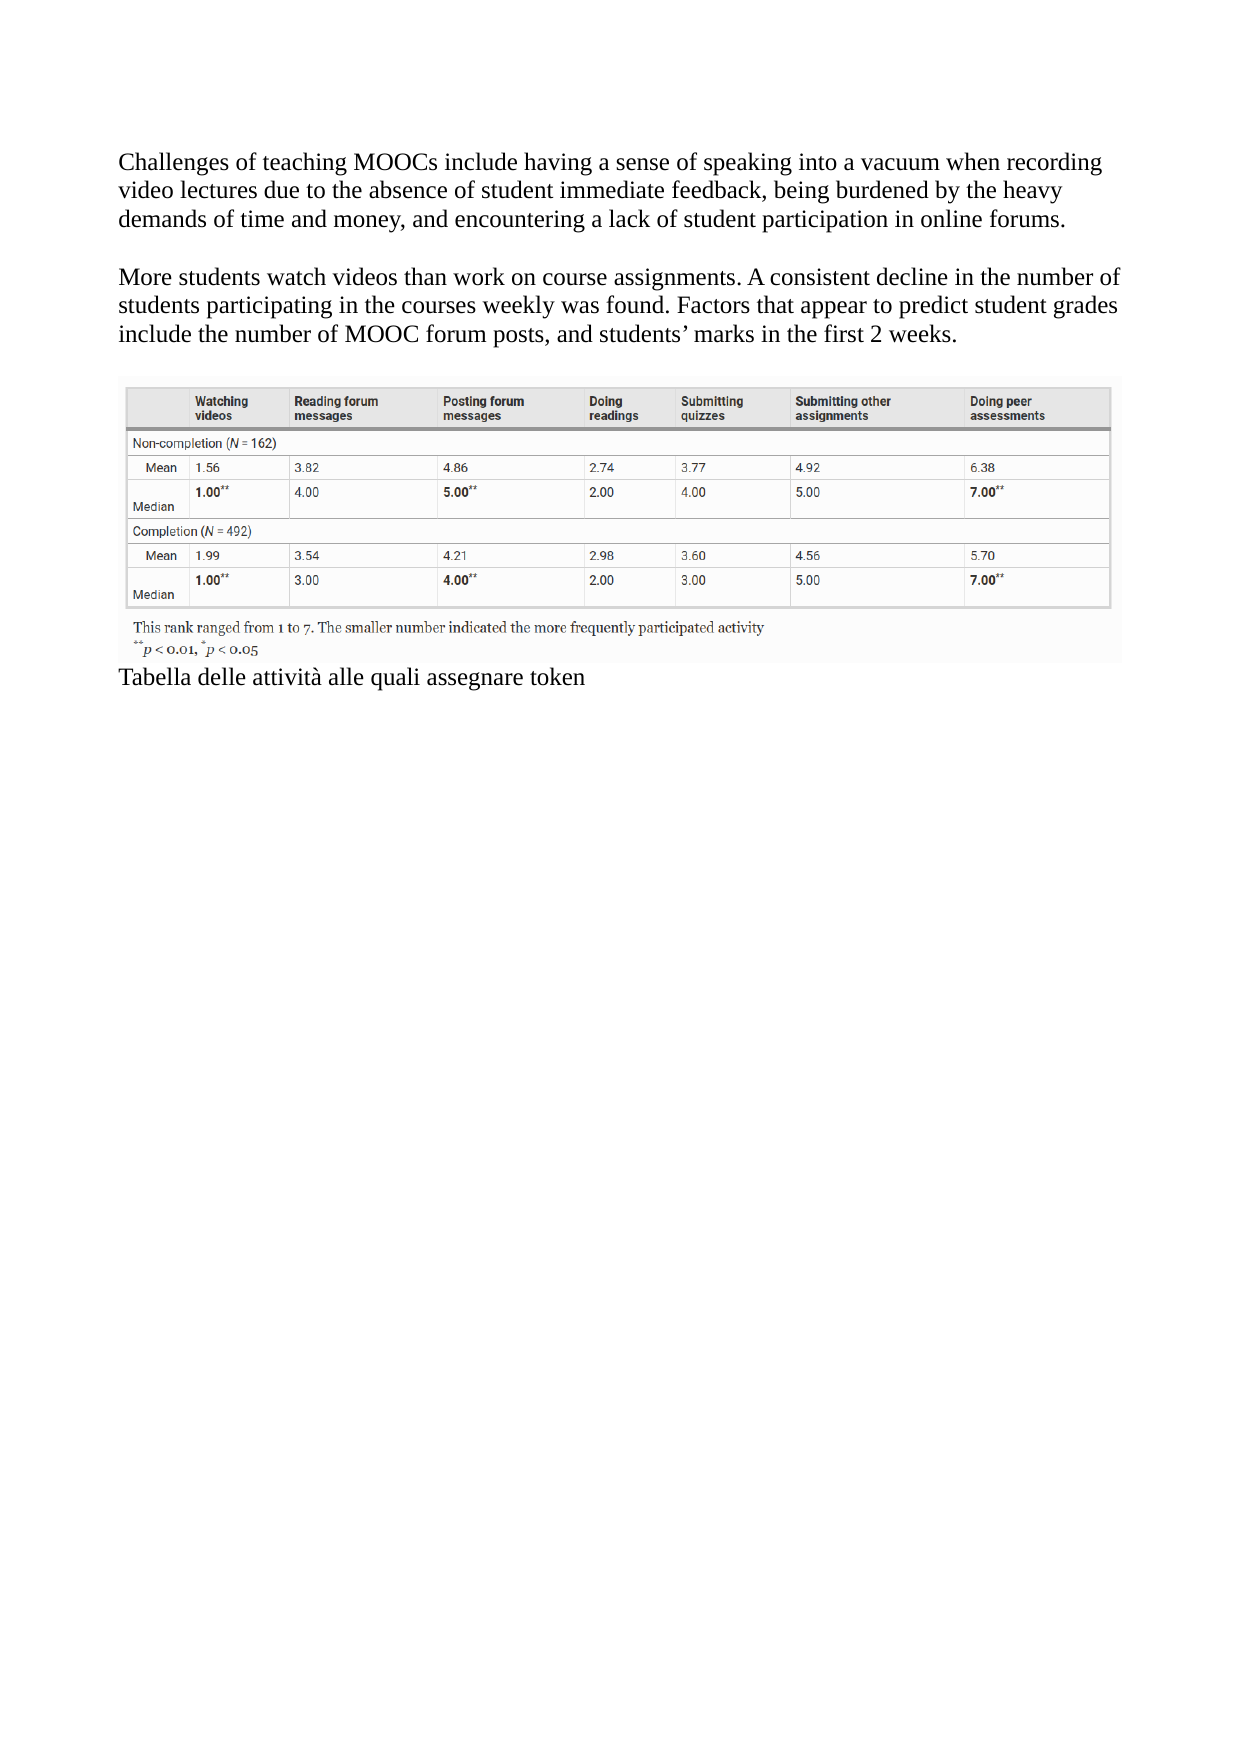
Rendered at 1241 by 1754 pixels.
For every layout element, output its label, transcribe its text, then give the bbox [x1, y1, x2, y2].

text Challenges of teaching MOOCs include having a sense of speaking into a vacuum when recording video lectures due to the absence of student immediate feedback, being burdened by the heavy demands of time and money, and encountering a lack of student participation in online forums. [118, 147, 1122, 233]
picture [118, 376, 1123, 663]
text More students watch videos than work on course assignments. A consistent decline in the number of students participating in the courses weekly was found. Factors that appear to predict student grades include the number of MOOC forum posts, and students’ marks in the first 2 weeks. [118, 262, 1122, 348]
text Tabella delle attività alle quali assegnare token [118, 663, 1122, 691]
